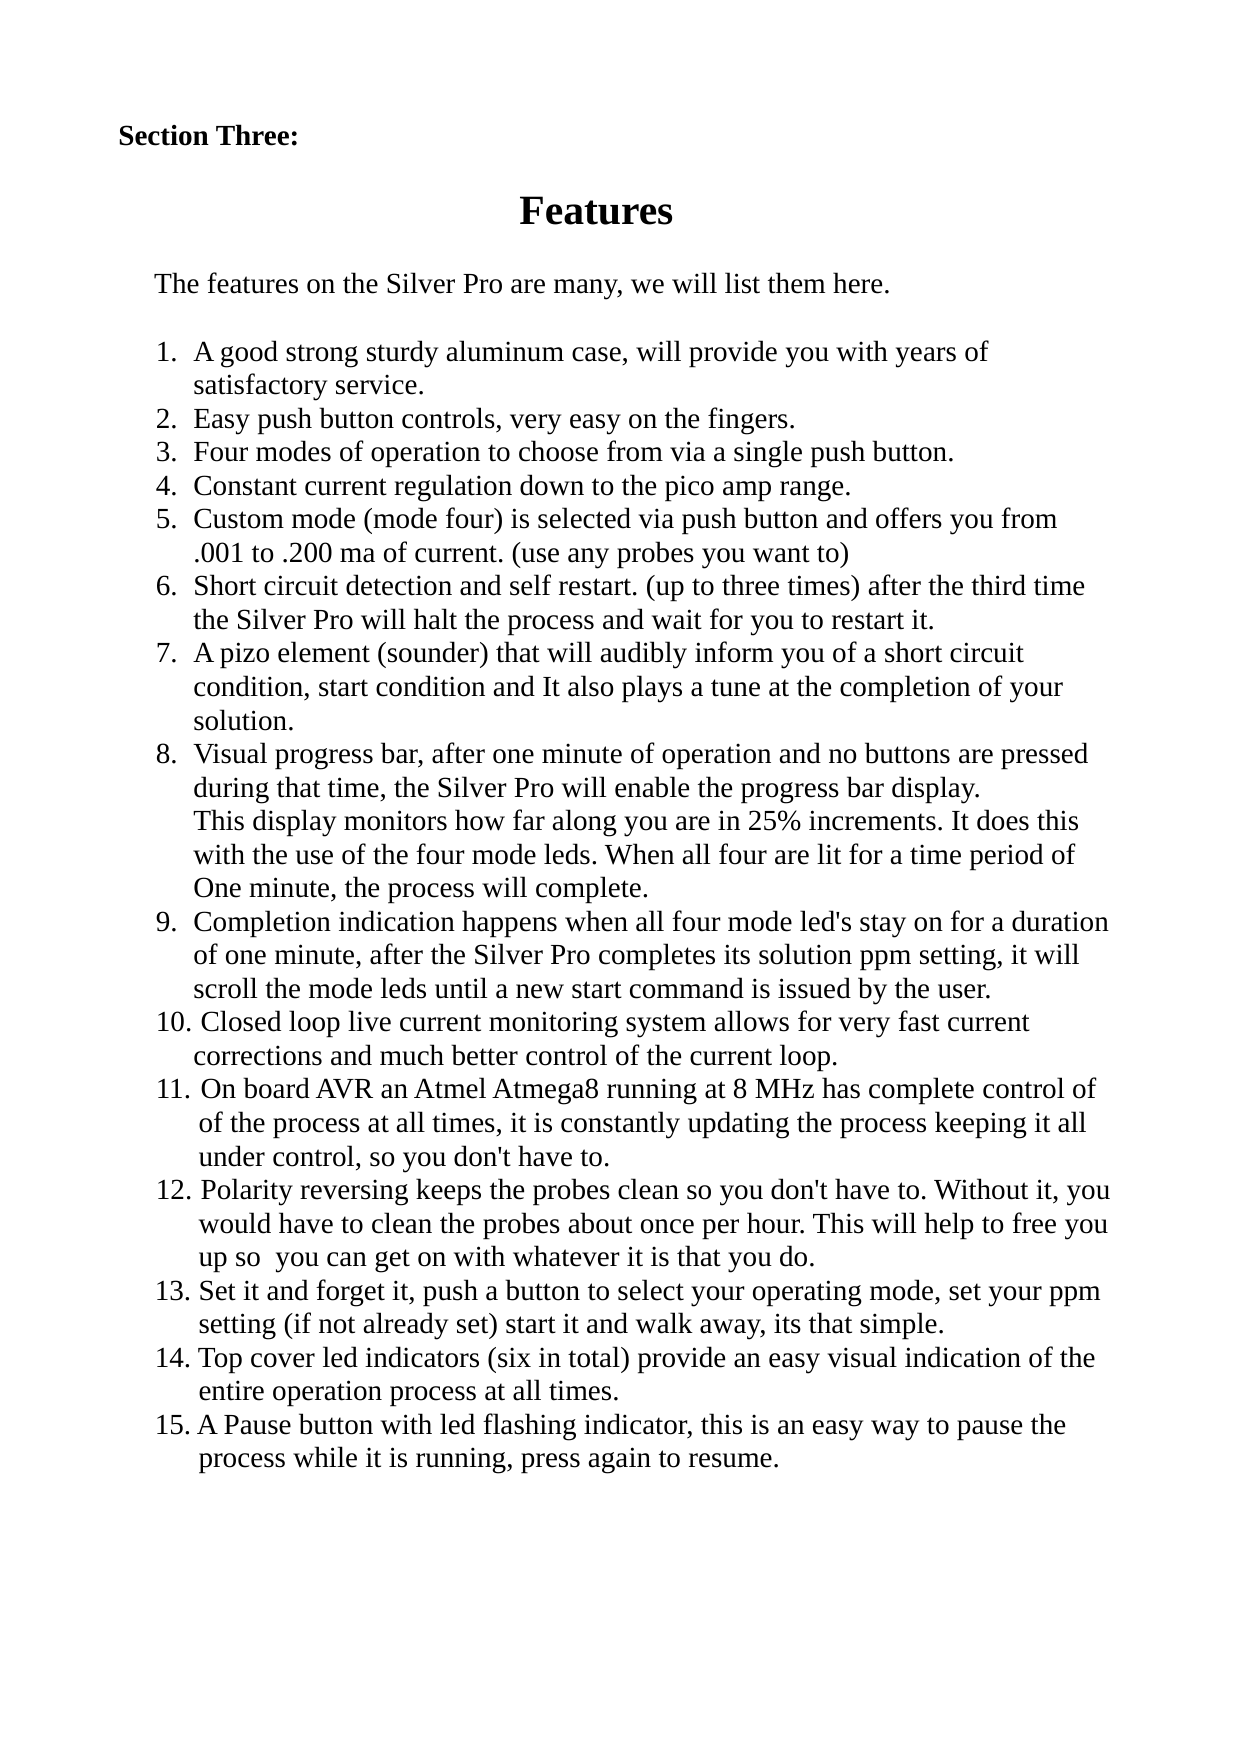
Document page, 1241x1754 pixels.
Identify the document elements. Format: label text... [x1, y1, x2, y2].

list Polarity reversing keeps the probes clean so you don't have to. Without it, you [156, 1172, 1122, 1206]
list One minute, the process will complete. [156, 870, 1122, 904]
list Custom mode (mode four) is selected via push button and offers you from [156, 501, 1122, 535]
text would have to clean the probes about once per hour. This will help to free you [118, 1206, 1122, 1239]
list Short circuit detection and self restart. (up to three times) after the third time [156, 568, 1122, 602]
text under control, so you don't have to. [118, 1139, 1122, 1172]
list On board AVR an Atmel Atmega8 running at 8 MHz has complete control of [156, 1072, 1122, 1105]
list .001 to .200 ma of current. (use any probes you want to) [156, 535, 1122, 568]
list Visual progress bar, after one minute of operation and no buttons are pressed [156, 736, 1122, 770]
text of the process at all times, it is constantly updating the process keeping it all [118, 1105, 1122, 1139]
list with the use of the four mode leds. When all four are lit for a time period of [156, 837, 1122, 870]
text Features [118, 185, 1122, 233]
text up so you can get on with whatever it is that you do. [118, 1239, 1122, 1273]
list scroll the mode leds until a new start command is issued by the user. [156, 971, 1122, 1004]
text entire operation process at all times. [118, 1373, 1122, 1407]
text 15. A Pause button with led flashing indicator, this is an easy way to pause the [118, 1407, 1122, 1441]
list the Silver Pro will halt the process and wait for you to restart it. [156, 602, 1122, 636]
list A good strong sturdy aluminum case, will provide you with years of satisfactory service. [156, 334, 1122, 401]
text setting (if not already set) start it and walk away, its that simple. [118, 1306, 1122, 1340]
list Easy push button controls, very easy on the fingers. [156, 401, 1122, 434]
list Four modes of operation to choose from via a single push button. [156, 434, 1122, 468]
list during that time, the Silver Pro will enable the progress bar display. [156, 770, 1122, 803]
text 14. Top cover led indicators (six in total) provide an easy visual indication of the [118, 1340, 1122, 1373]
list Completion indication happens when all four mode led's stay on for a duration [156, 904, 1122, 937]
list This display monitors how far along you are in 25% increments. It does this [156, 803, 1122, 837]
text 13. Set it and forget it, push a button to select your operating mode, set your ppm [118, 1273, 1122, 1306]
text process while it is running, press again to resume. [118, 1441, 1122, 1474]
list Constant current regulation down to the pico amp range. [156, 468, 1122, 501]
list of one minute, after the Silver Pro completes its solution ppm setting, it will [156, 937, 1122, 971]
text The features on the Silver Pro are many, we will list them here. [118, 267, 1122, 300]
list A pizo element (sounder) that will audibly inform you of a short circuit condition, start condition and It also plays a tune at the completion of your solution. [156, 636, 1122, 736]
list Closed loop live current monitoring system allows for very fast current corrections and much better control of the current loop. [156, 1004, 1122, 1072]
text Section Three: [118, 118, 1122, 152]
